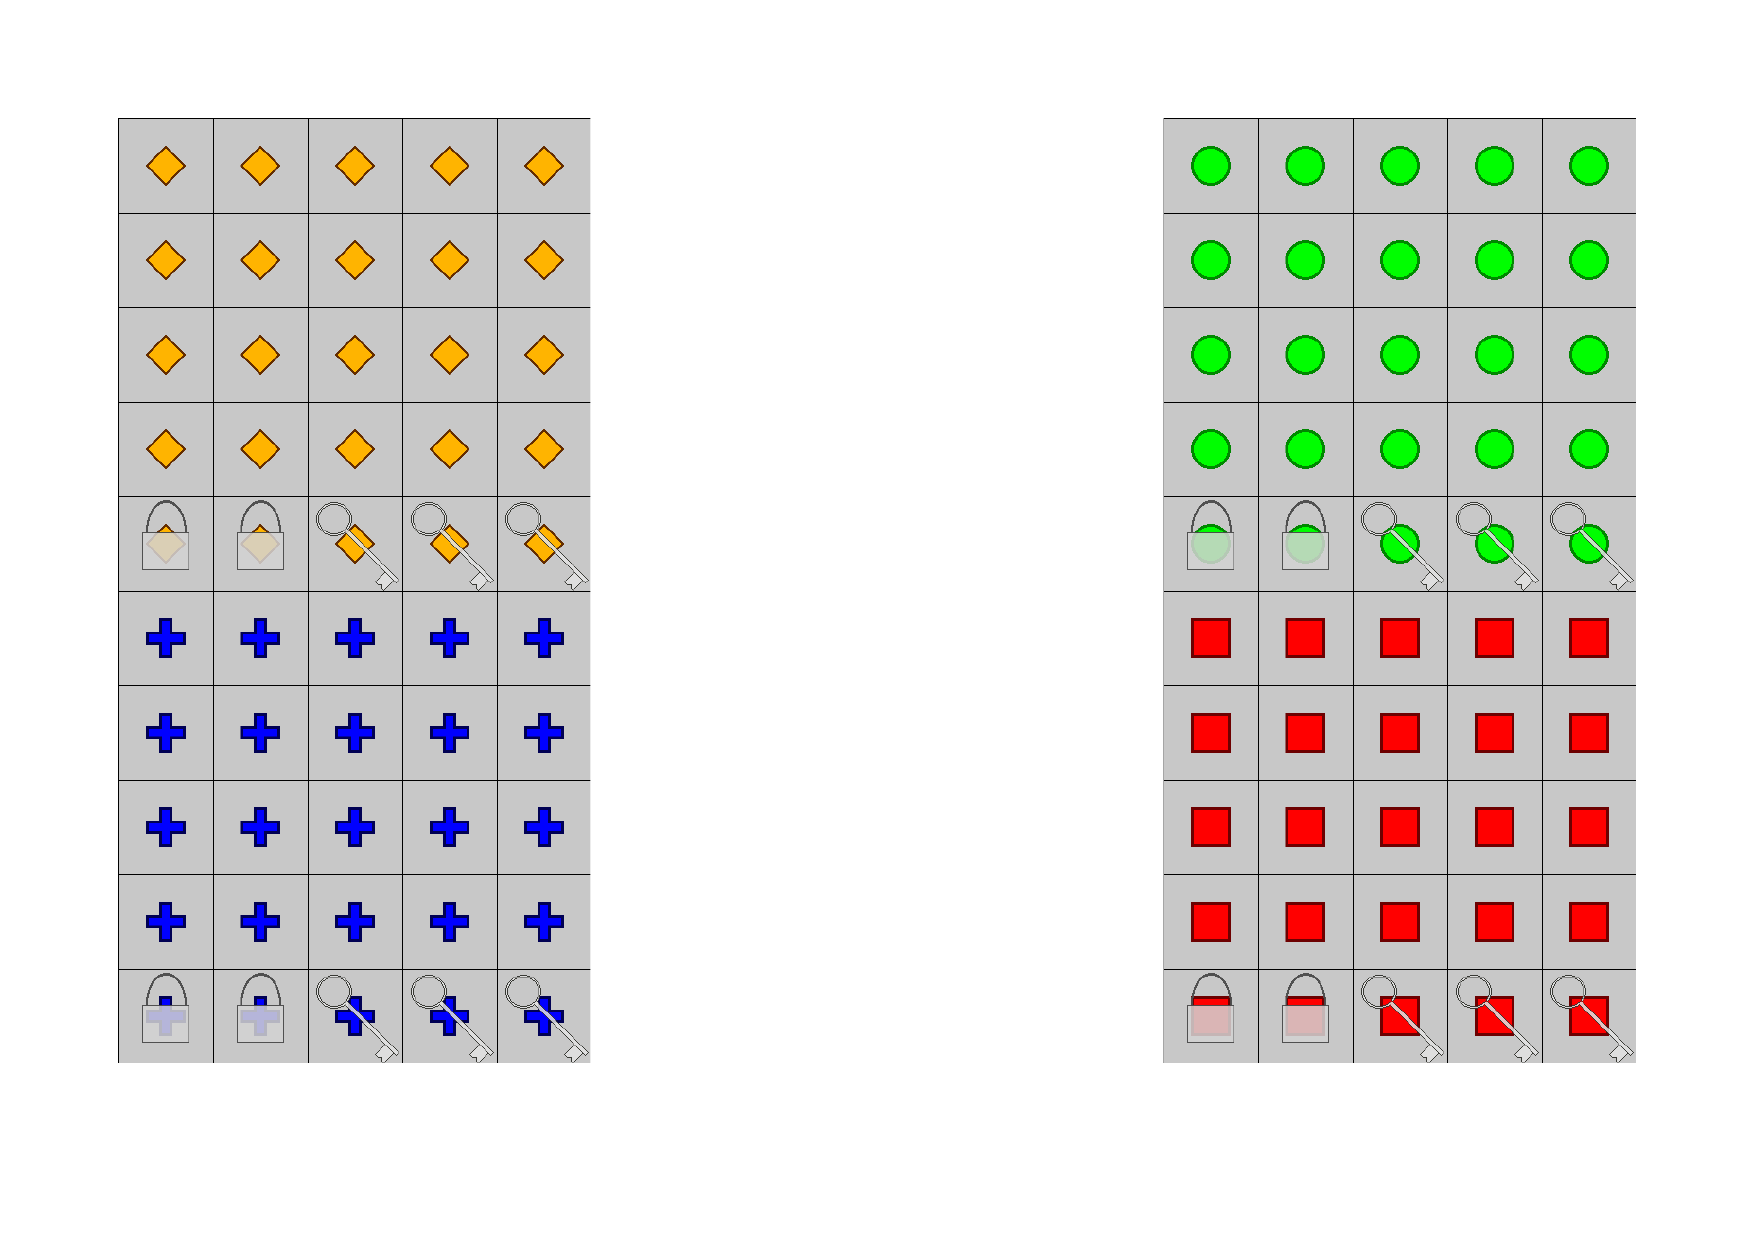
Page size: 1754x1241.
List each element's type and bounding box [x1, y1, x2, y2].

picture [1163, 118, 1636, 1063]
picture [118, 118, 591, 1063]
